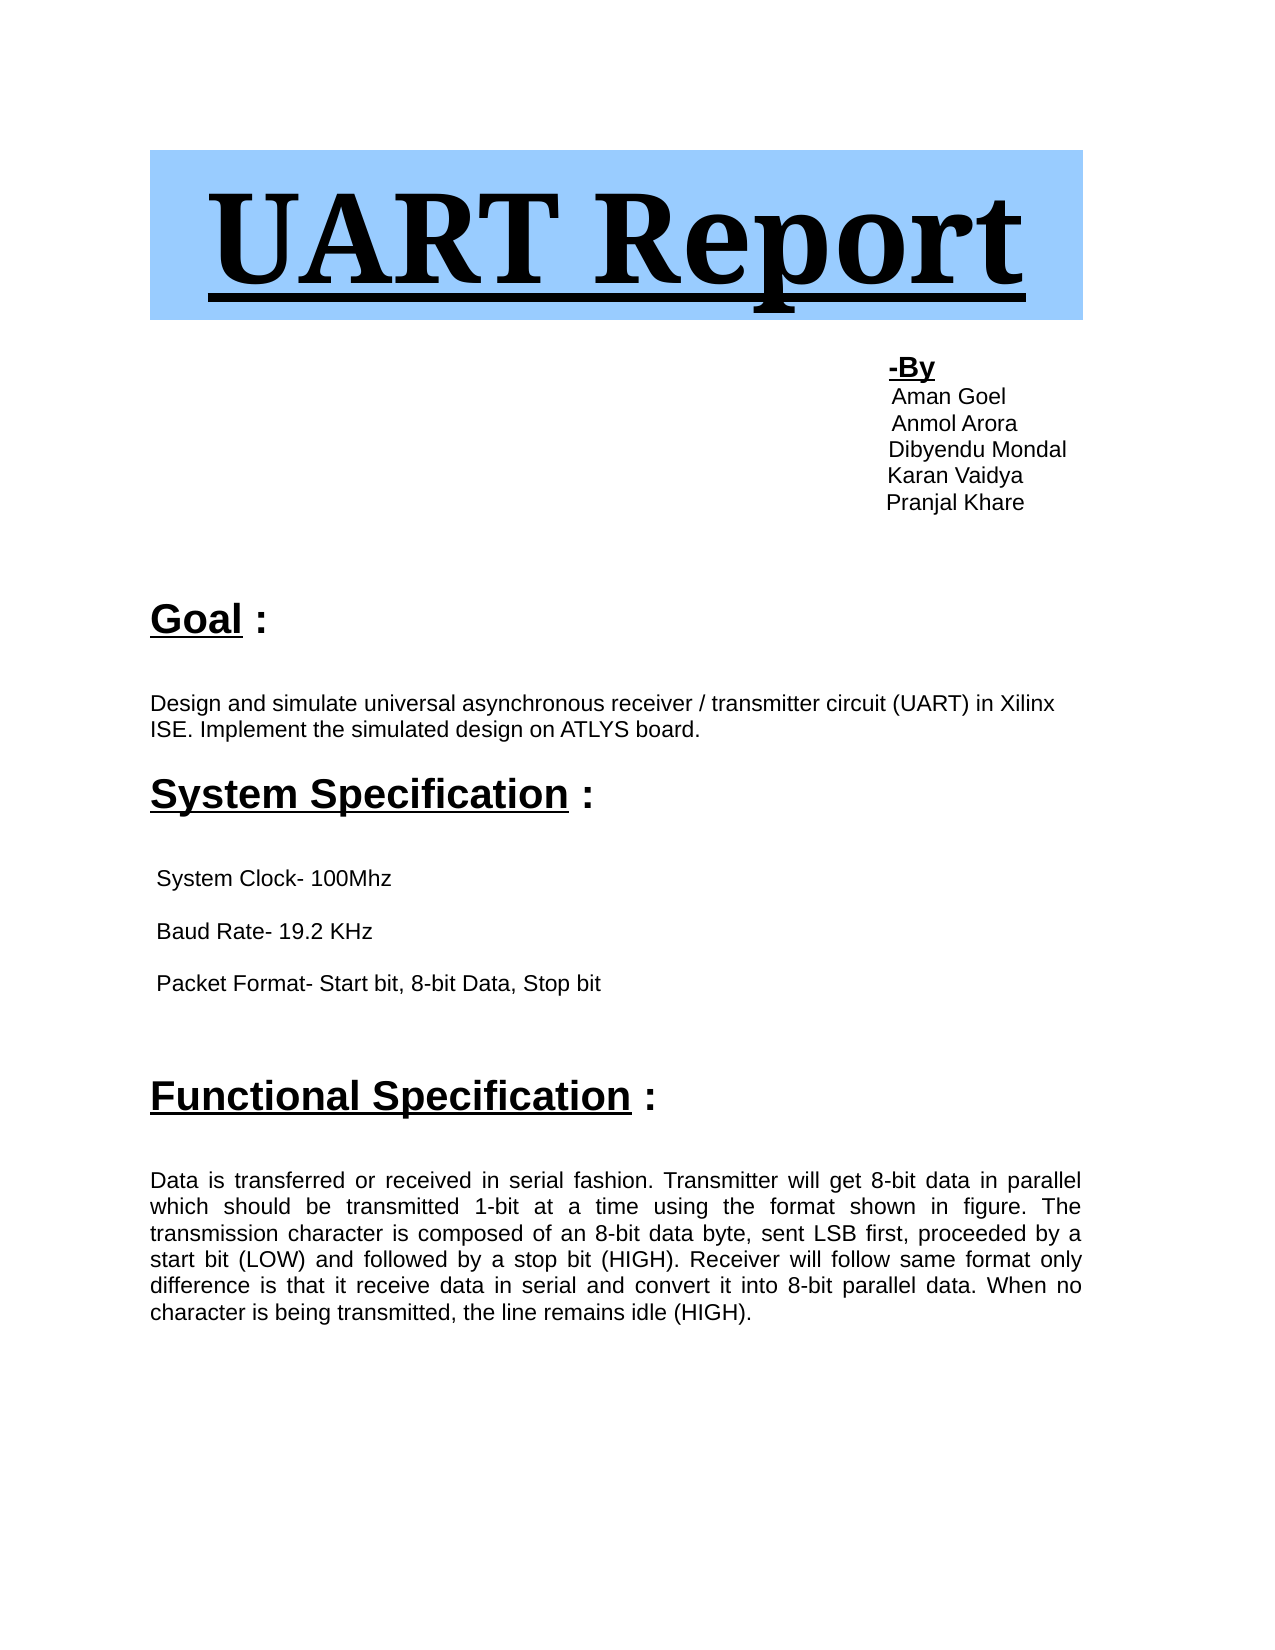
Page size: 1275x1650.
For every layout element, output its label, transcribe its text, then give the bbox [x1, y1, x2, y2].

text -By [150, 350, 1083, 383]
text Goal : [150, 594, 1083, 642]
text Baud Rate- 19.2 KHz [150, 918, 1083, 944]
text Data is transferred or received in serial fashion. Transmitter will get 8-bit data in parallel which should be transmitted 1-bit at a time using the format shown in figure. The transmission character is composed of an 8-bit data byte, sent LSB first, proceeded by a start bit (LOW) and followed by a stop bit (HIGH). Receiver will follow same format only difference is that it receive data in serial and convert it into 8-bit parallel data. When no character is being transmitted, the line remains idle (HIGH). [150, 1167, 1083, 1325]
text System Specification : [150, 769, 1083, 817]
text Anmol Arora [150, 410, 1083, 436]
text Karan Vaidya [150, 462, 1083, 489]
text Design and simulate universal asynchronous receiver / transmitter circuit (UART) in Xilinx ISE. Implement the simulated design on ATLYS board. [150, 690, 1083, 743]
text Packet Format- Start bit, 8-bit Data, Stop bit [150, 970, 1083, 997]
text Aman Goel [150, 383, 1083, 410]
text Pranjal Khare [150, 489, 1083, 515]
text Functional Specification : [150, 1071, 1083, 1119]
text System Clock- 100Mhz [150, 865, 1083, 891]
text Dibyendu Mondal [150, 436, 1083, 462]
